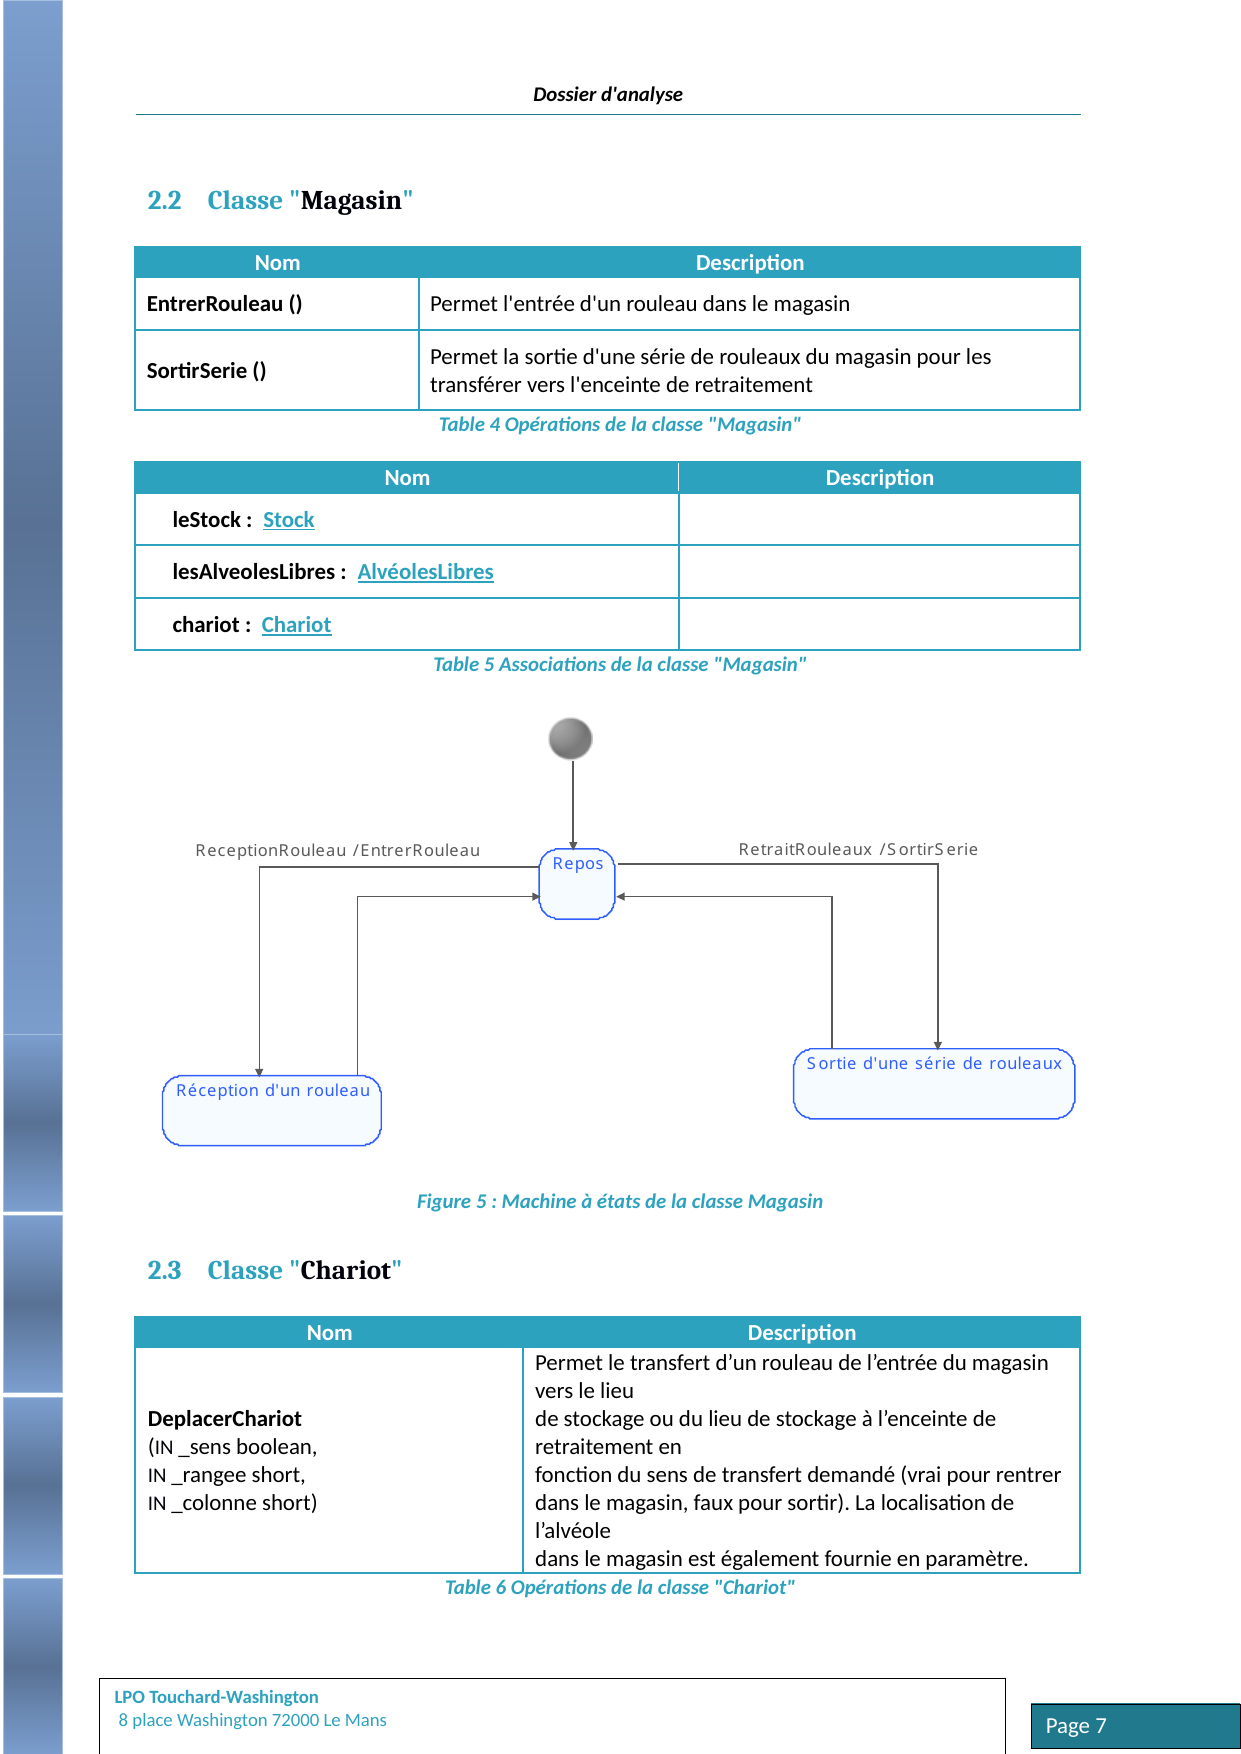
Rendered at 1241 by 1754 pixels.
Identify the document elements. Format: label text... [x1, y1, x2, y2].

subtitle Classe "Chariot" [148, 1255, 1093, 1286]
table_header Description [419, 248, 1079, 276]
table_cell [680, 494, 1079, 544]
table_cell lesAlveolesLibres : AlvéolesLibres [136, 546, 678, 597]
table_header Description [679, 463, 1079, 491]
table_cell Permet la sortie d'une série de rouleaux du magasin pour les transférer vers l'enceinte de retraitement [420, 331, 1079, 409]
table_cell [680, 546, 1079, 597]
subtitle Classe "Magasin" [148, 185, 1093, 216]
table_cell DeplacerChariot (IN _sens boolean, IN _rangee short, IN _colonne short) [136, 1348, 522, 1572]
table_cell leStock : Stock [136, 494, 678, 544]
table_header Description [523, 1318, 1079, 1346]
table_cell Permet l'entrée d'un rouleau dans le magasin [420, 278, 1079, 328]
table_cell [680, 599, 1079, 649]
table_cell EntrerRouleau () [136, 278, 418, 328]
table_header Nom [136, 463, 678, 491]
text Figure 5 : Machine à états de la classe Magasin [148, 1188, 1093, 1214]
table_header Nom [136, 1318, 523, 1346]
table_header Nom [136, 248, 419, 276]
text Table 4 Opérations de la classe "Magasin" [148, 411, 1093, 437]
table_cell chariot : Chariot [136, 599, 678, 649]
table_cell Permet le transfert d’un rouleau de l’entrée du magasin vers le lieu de stockage ou du lieu de stockage à l’enceinte de retraitement en fonction du sens de transfert demandé (vrai pour rentrer dans le magasin, faux pour sortir). La localisation de l’alvéole dans le magasin est également fournie en paramètre. [524, 1348, 1079, 1572]
table_cell SortirSerie () [136, 331, 418, 409]
text Table 5 Associations de la classe "Magasin" [148, 651, 1093, 677]
text Table 6 Opérations de la classe "Chariot" [148, 1574, 1093, 1600]
